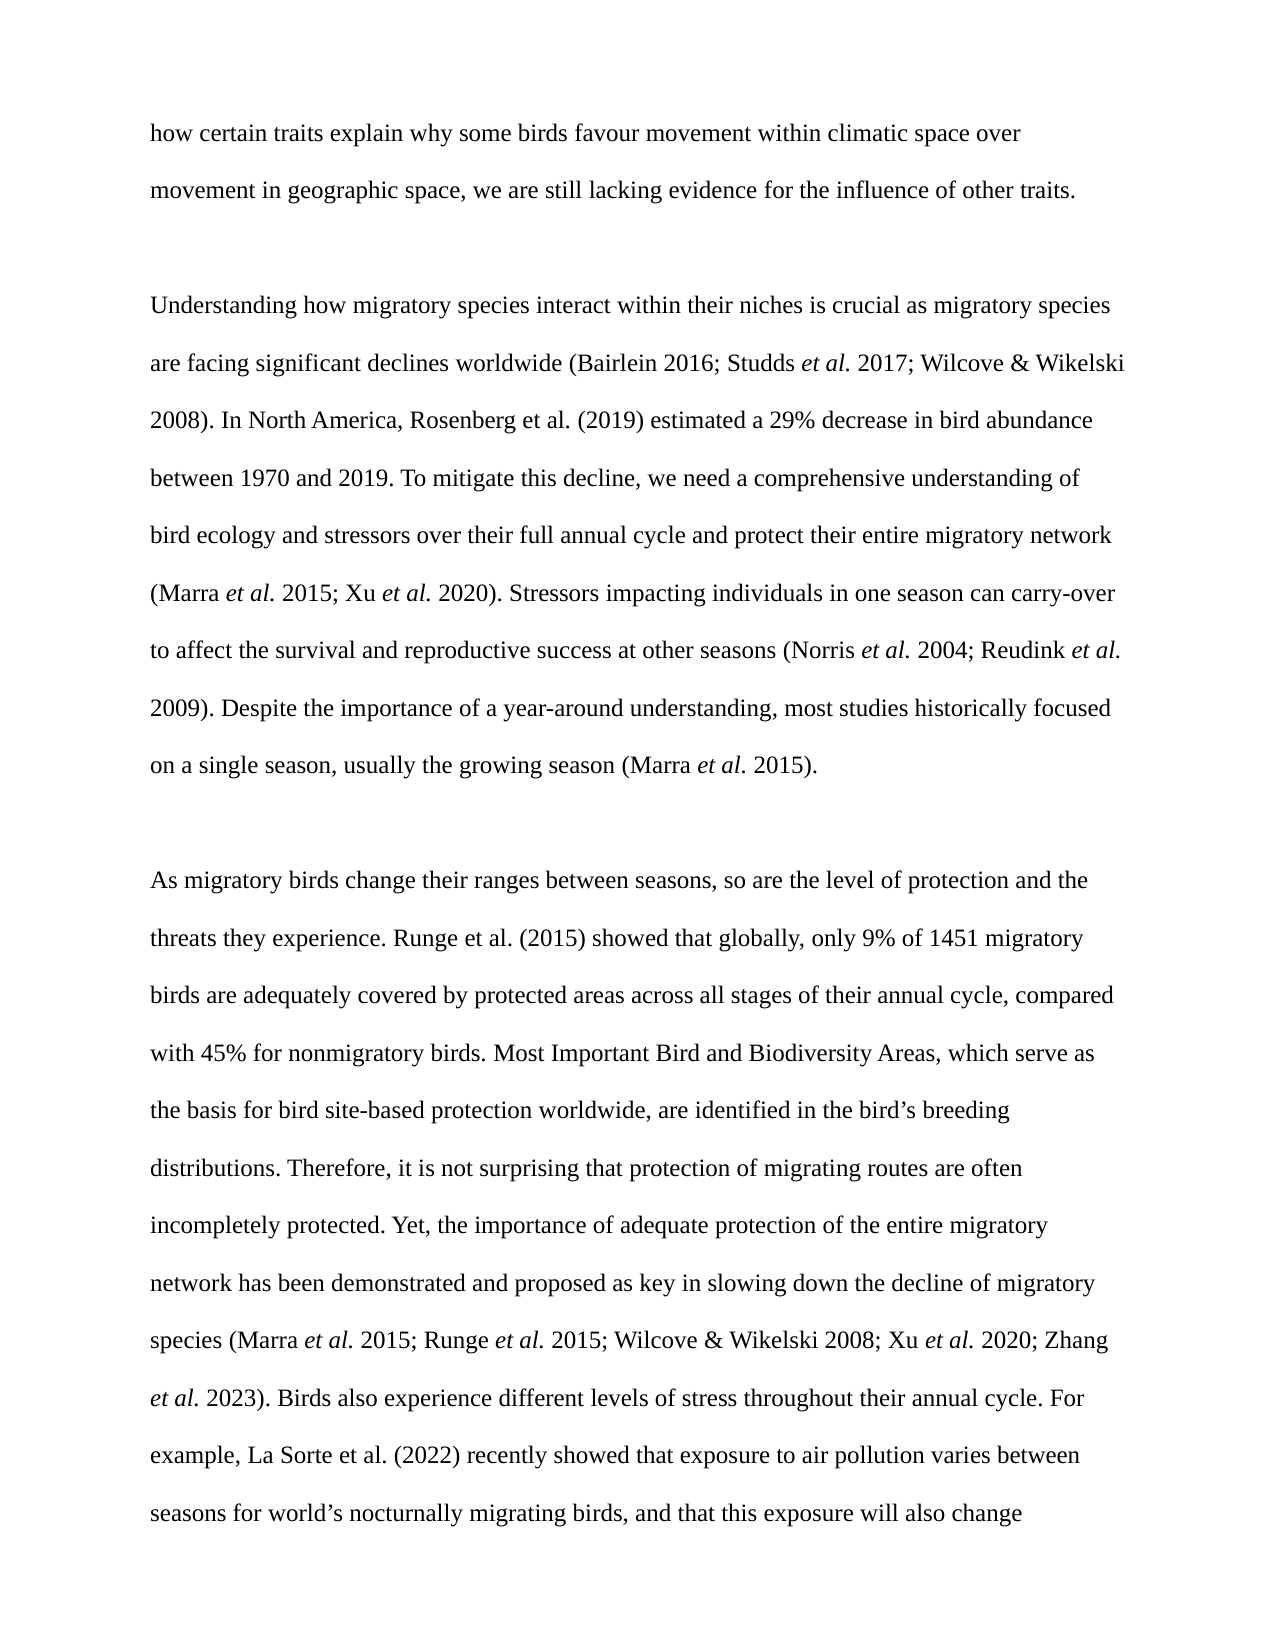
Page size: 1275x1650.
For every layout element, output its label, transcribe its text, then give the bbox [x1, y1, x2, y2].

text how certain traits explain why some birds favour movement within climatic space over movement in geographic space, we are still lacking evidence for the influence of other traits. [150, 118, 1125, 204]
text As migratory birds change their ranges between seasons, so are the level of protection and the threats they experience. Runge et al. (2015) showed that globally, only 9% of 1451 migratory birds are adequately covered by protected areas across all stages of their annual cycle, compared with 45% for nonmigratory birds. Most Important Bird and Biodiversity Areas, which serve as the basis for bird site-based protection worldwide, are identified in the bird’s breeding distributions. Therefore, it is not surprising that protection of migrating routes are often incompletely protected. Yet, the importance of adequate protection of the entire migratory network has been demonstrated and proposed as key in slowing down the decline of migratory species (Marra et al. 2015; Runge et al. 2015; Wilcove & Wikelski 2008; Xu et al. 2020; Zhang et al. 2023). Birds also experience different levels of stress throughout their annual cycle. For example, La Sorte et al. (2022) recently showed that exposure to air pollution varies between seasons for world’s nocturnally migrating birds, and that this exposure will also change [150, 866, 1125, 1527]
text Understanding how migratory species interact within their niches is crucial as migratory species are facing significant declines worldwide (Bairlein 2016; Studds et al. 2017; Wilcove & Wikelski 2008). In North America, Rosenberg et al. (2019) estimated a 29% decrease in bird abundance between 1970 and 2019. To mitigate this decline, we need a comprehensive understanding of bird ecology and stressors over their full annual cycle and protect their entire migratory network (Marra et al. 2015; Xu et al. 2020). Stressors impacting individuals in one season can carry-over to affect the survival and reproductive success at other seasons (Norris et al. 2004; Reudink et al. 2009). Despite the importance of a year-around understanding, most studies historically focused on a single season, usually the growing season (Marra et al. 2015). [150, 291, 1125, 779]
